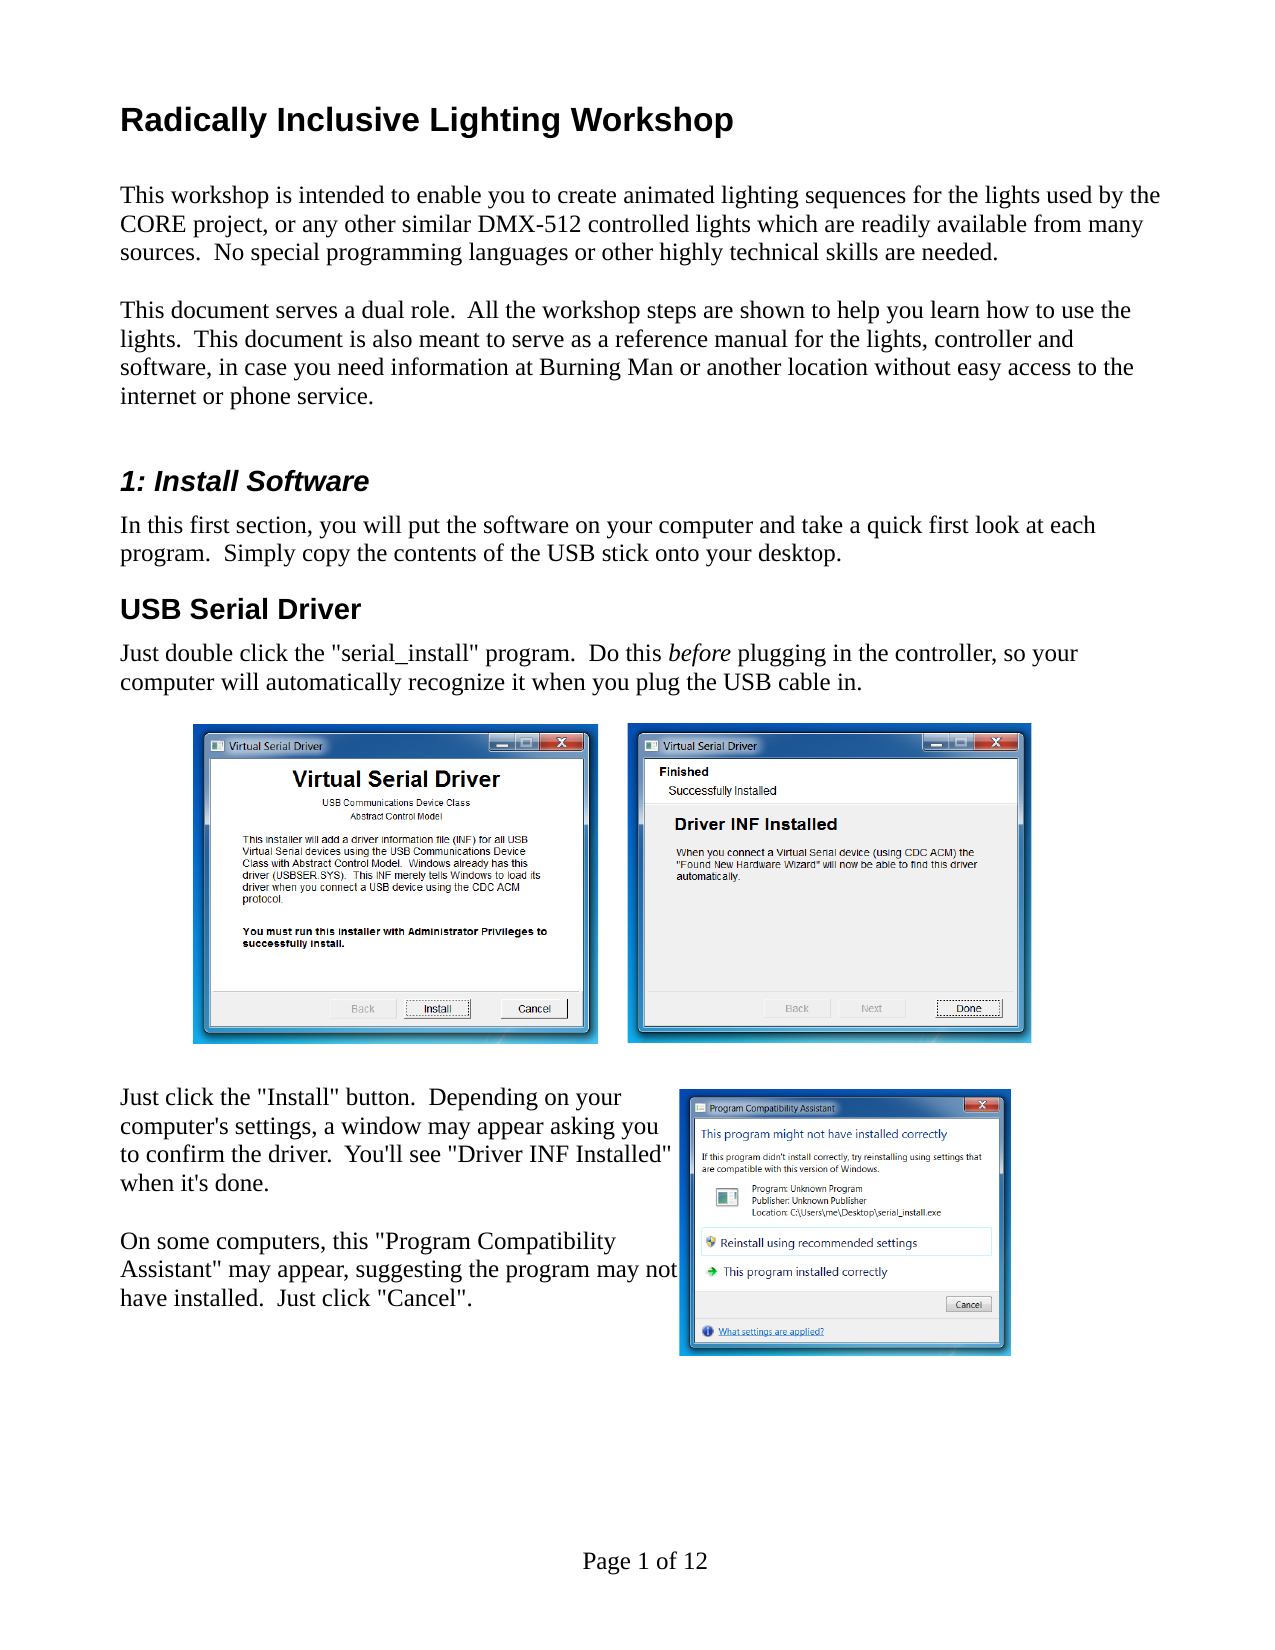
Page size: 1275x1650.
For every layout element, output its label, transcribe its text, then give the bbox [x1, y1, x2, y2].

subtitle USB Serial Driver [120, 592, 1170, 626]
text This workshop is intended to enable you to create animated lighting sequences for the lights used by the CORE project, or any other similar DMX-512 controlled lights which are readily available from many sources. No special programming languages or other highly technical skills are needed. [120, 180, 1170, 266]
text On some computers, this "Program Compatibility Assistant" may appear, suggesting the program may not have installed. Just click "Cancel". [120, 1226, 679, 1312]
picture [679, 1089, 1011, 1356]
text Just click the "Install" button. Depending on your computer's settings, a window may appear asking you to confirm the driver. You'll see "Driver INF Installed" when it's done. [120, 1082, 1170, 1197]
text In this first section, you will put the software on your computer and take a quick first look at each program. Simply copy the contents of the USB stick onto your desktop. [120, 510, 1170, 567]
text Just double click the "serial_install" program. Do this before plugging in the controller, so your computer will automatically recognize it when you plug the USB cable in. [120, 638, 1170, 696]
subtitle 1: Install Software [120, 464, 1170, 497]
picture [627, 723, 1032, 1043]
subtitle Radically Inclusive Lighting Workshop [120, 100, 1170, 139]
text [1011, 1226, 1170, 1312]
text This document serves a dual role. All the workshop steps are shown to help you learn how to use the lights. This document is also meant to serve as a reference manual for the lights, controller and software, in case you need information at Burning Man or another location without easy access to the internet or phone service. [120, 295, 1170, 410]
picture [193, 724, 599, 1044]
